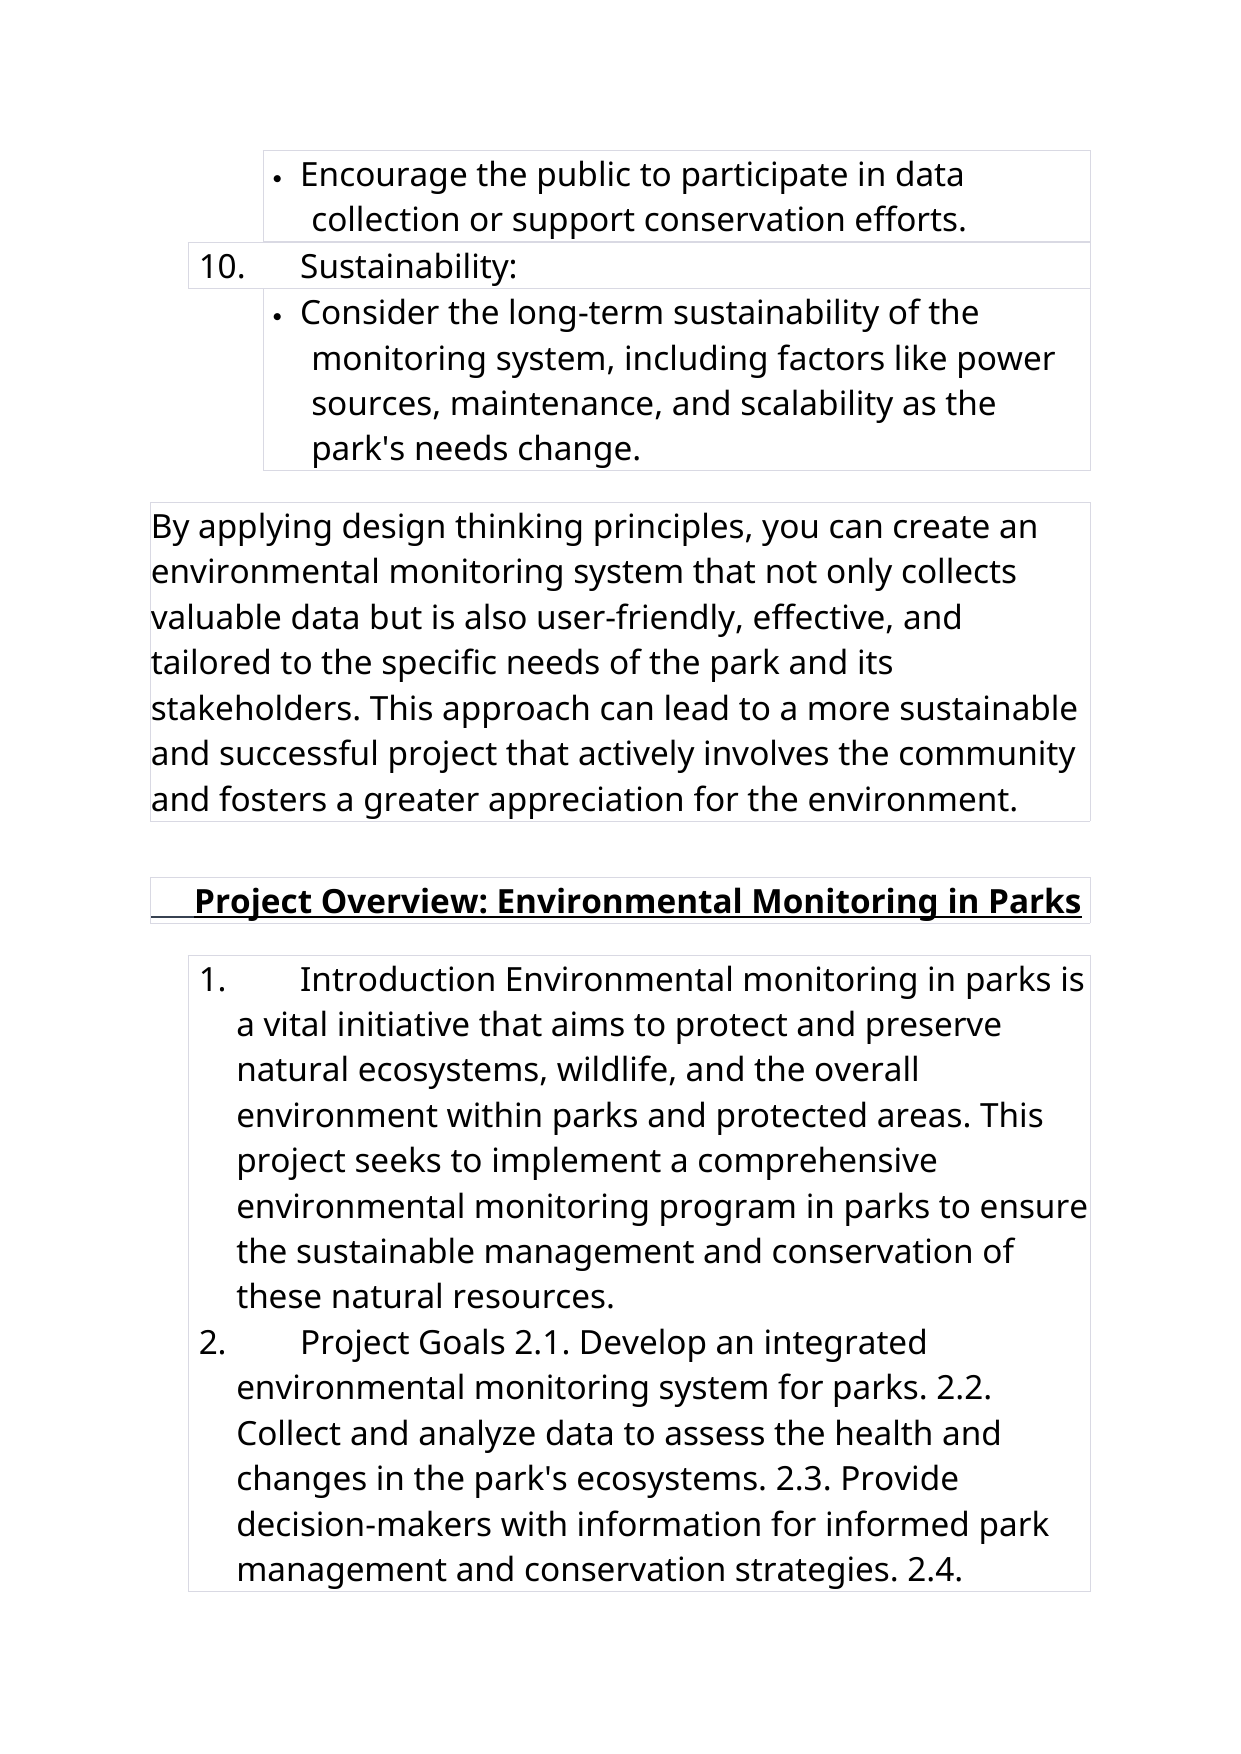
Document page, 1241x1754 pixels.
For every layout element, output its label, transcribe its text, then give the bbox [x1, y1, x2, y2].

list Consider the long-term sustainability of the monitoring system, including factors like power sources, maintenance, and scalability as the park's needs change. [264, 289, 1090, 470]
list Project Goals 2.1. Develop an integrated environmental monitoring system for parks. 2.2. Collect and analyze data to assess the health and changes in the park's ecosystems. 2.3. Provide decision-makers with information for informed park management and conservation strategies. 2.4. [189, 1318, 1090, 1591]
text By applying design thinking principles, you can create an environmental monitoring system that not only collects valuable data but is also user-friendly, effective, and tailored to the specific needs of the park and its stakeholders. This approach can lead to a more sustainable and successful project that actively involves the community and fosters a greater appreciation for the environment. [151, 503, 1090, 821]
list Sustainability: [189, 243, 1090, 288]
list Encourage the public to participate in data collection or support conservation efforts. [264, 151, 1090, 241]
text Project Overview: Environmental Monitoring in Parks [151, 878, 1090, 923]
list Introduction Environmental monitoring in parks is a vital initiative that aims to protect and preserve natural ecosystems, wildlife, and the overall environment within parks and protected areas. This project seeks to implement a comprehensive environmental monitoring program in parks to ensure the sustainable management and conservation of these natural resources. [189, 956, 1090, 1318]
